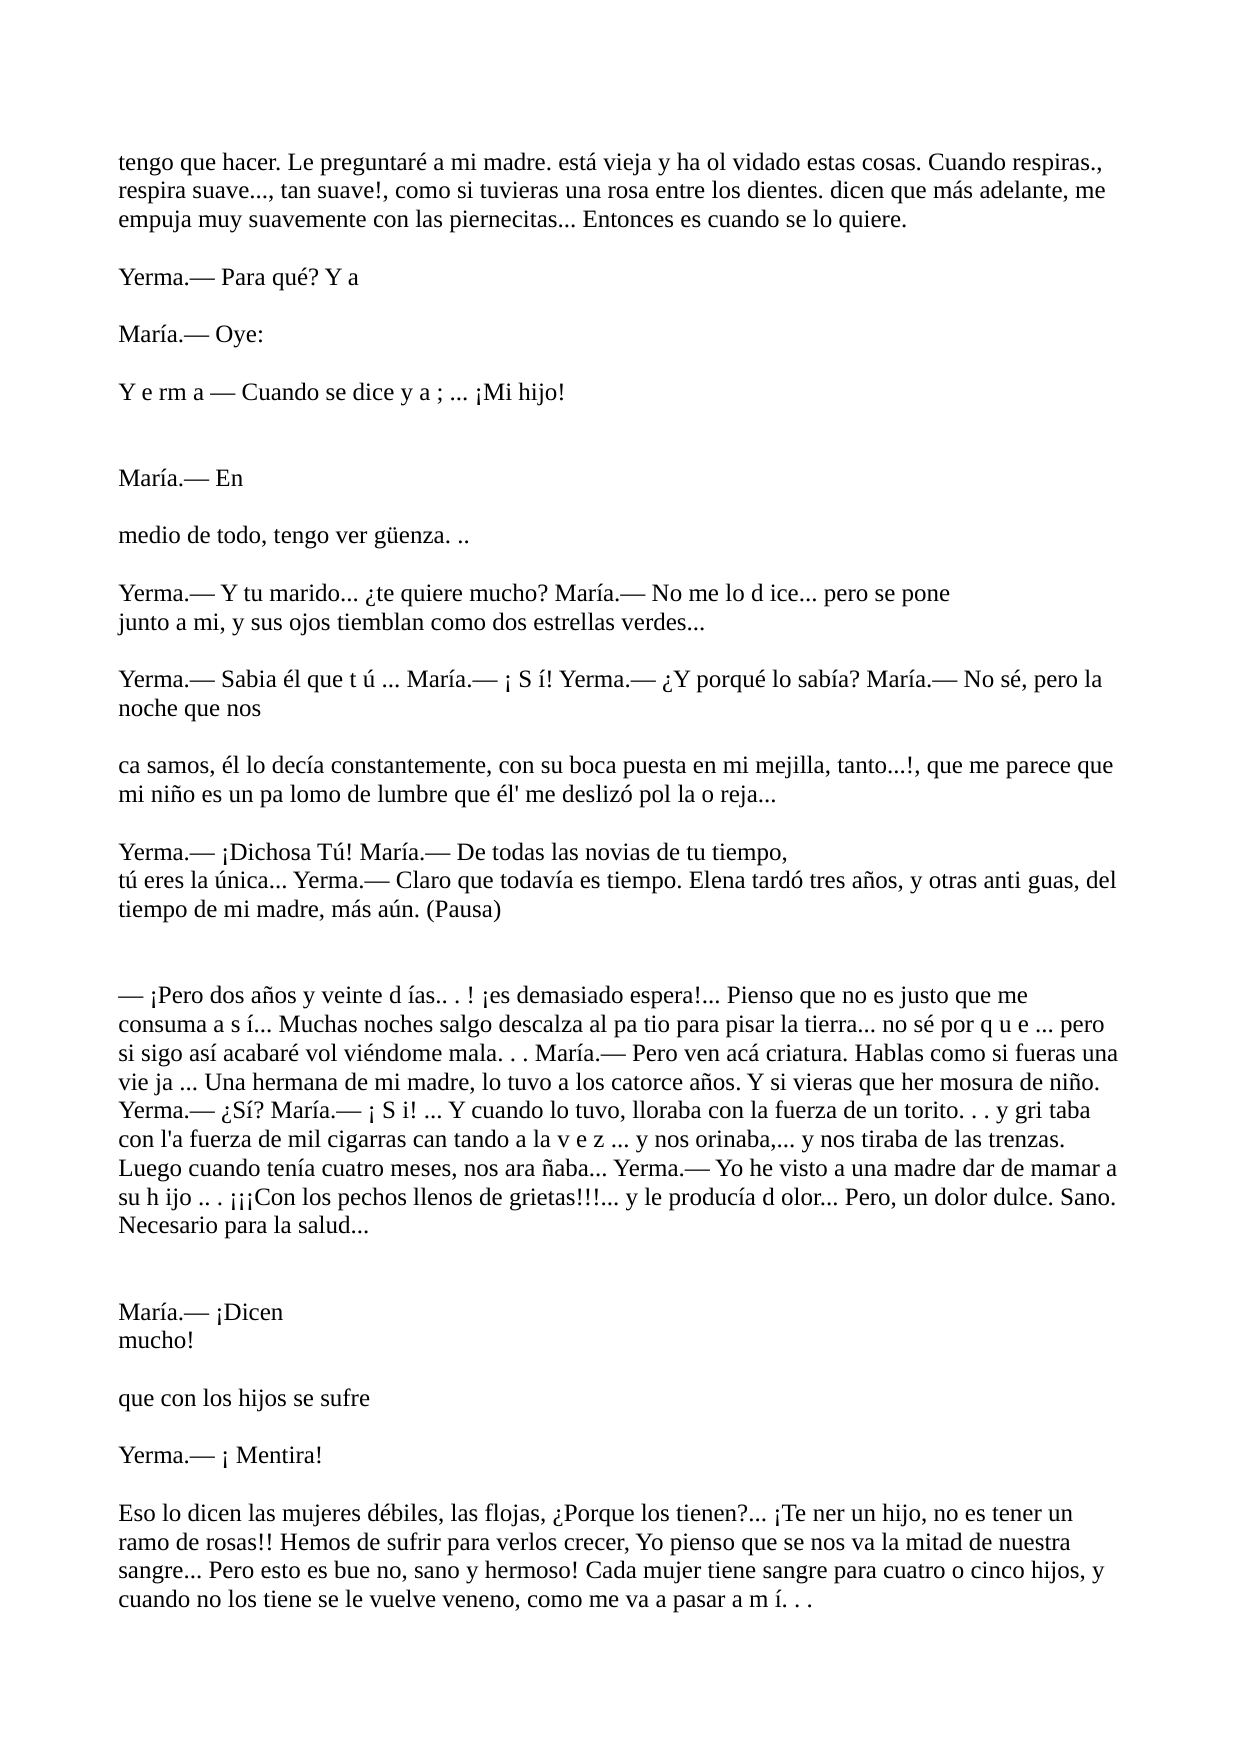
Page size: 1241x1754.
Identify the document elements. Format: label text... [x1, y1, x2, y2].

text mucho! [118, 1326, 1122, 1354]
text junto a mi, y sus ojos tiemblan como dos estrellas verdes... [118, 607, 1122, 636]
text Y e rm a — Cuando se dice y a ; ... ¡Mi hijo! [118, 377, 1122, 406]
text Eso lo dicen las mujeres débiles, las flojas, ¿Porque los tienen?... ¡Te­ ner un hijo, no es tener un ramo de rosas!! Hemos de sufrir para verlos crecer, Yo pienso que se nos va la mitad de nuestra sangre... Pero esto es bue­ no, sano y hermoso! Cada mujer tiene sangre para cuatro o cinco hijos, y cuando no los tiene se le vuelve veneno, como me va a pasar a m í. . . [118, 1498, 1122, 1613]
text tú eres la única... Yerma.— Claro que todavía es tiempo. Elena tardó tres años, y otras anti­ guas, del tiempo de mi madre, más aún. (Pausa) [118, 866, 1122, 923]
text Yerma.— ¡ Mentira! [118, 1441, 1122, 1469]
text Yerma.— Y tu marido... ¿te quiere mucho? María.— No me lo d ice... pero se pone [118, 578, 1122, 607]
text María.— ¡Dicen [118, 1297, 1122, 1326]
text tengo que hacer. Le preguntaré a mi madre. está vieja y ha ol­ vidado estas cosas. Cuando respiras., respira suave..., tan suave!, como si tuvieras una rosa entre los dientes. dicen que más adelante, me empuja muy suavemente con las piernecitas... Entonces es cuando se lo quiere. [118, 147, 1122, 233]
text que con los hijos se sufre [118, 1383, 1122, 1412]
text Yerma.— Sabia él que t ú ... María.— ¡ S í! Yerma.— ¿Y porqué lo sabía? María.— No sé, pero la noche que nos [118, 664, 1122, 722]
text María.— Oye: [118, 319, 1122, 348]
text Yerma.— ¡Dichosa Tú! María.— De todas las novias de tu tiempo, [118, 837, 1122, 866]
text — ¡Pero dos años y veinte d ías.. . ! ¡es demasiado espera!... Pienso que no es justo que me consuma a s í... Muchas noches salgo descalza al pa­ tio para pisar la tierra... no sé por­ q u e ... pero si sigo así acabaré vol­ viéndome mala. . . María.— Pero ven acá criatura. Hablas como si fueras una vie ja ... Una hermana de mi madre, lo tuvo a los catorce años. Y si vieras que her­ mosura de niño. Yerma.— ¿Sí? María.— ¡ S i! ... Y cuando lo tuvo, lloraba con la fuerza de un torito. . . y gri­ taba con l'a fuerza de mil cigarras can­ tando a la v e z ... y nos orinaba,... y nos tiraba de las trenzas. Luego cuando tenía cuatro meses, nos ara­ ñaba... Yerma.— Yo he visto a una madre dar de mamar a su h ijo .. . ¡¡¡Con los pechos llenos de grietas!!!... y le producía d olor... Pero, un dolor dulce. Sano. Necesario para la salud... [118, 981, 1122, 1239]
text Yerma.— Para qué? Y a [118, 262, 1122, 291]
text medio de todo, tengo ver­ güenza. .. [118, 521, 1122, 549]
text ca­ samos, él lo decía constantemente, con su boca puesta en mi mejilla, tanto...!, que me parece que mi niño es un pa­ lomo de lumbre que él' me deslizó pol­ la o reja... [118, 751, 1122, 808]
text María.— En [118, 463, 1122, 492]
